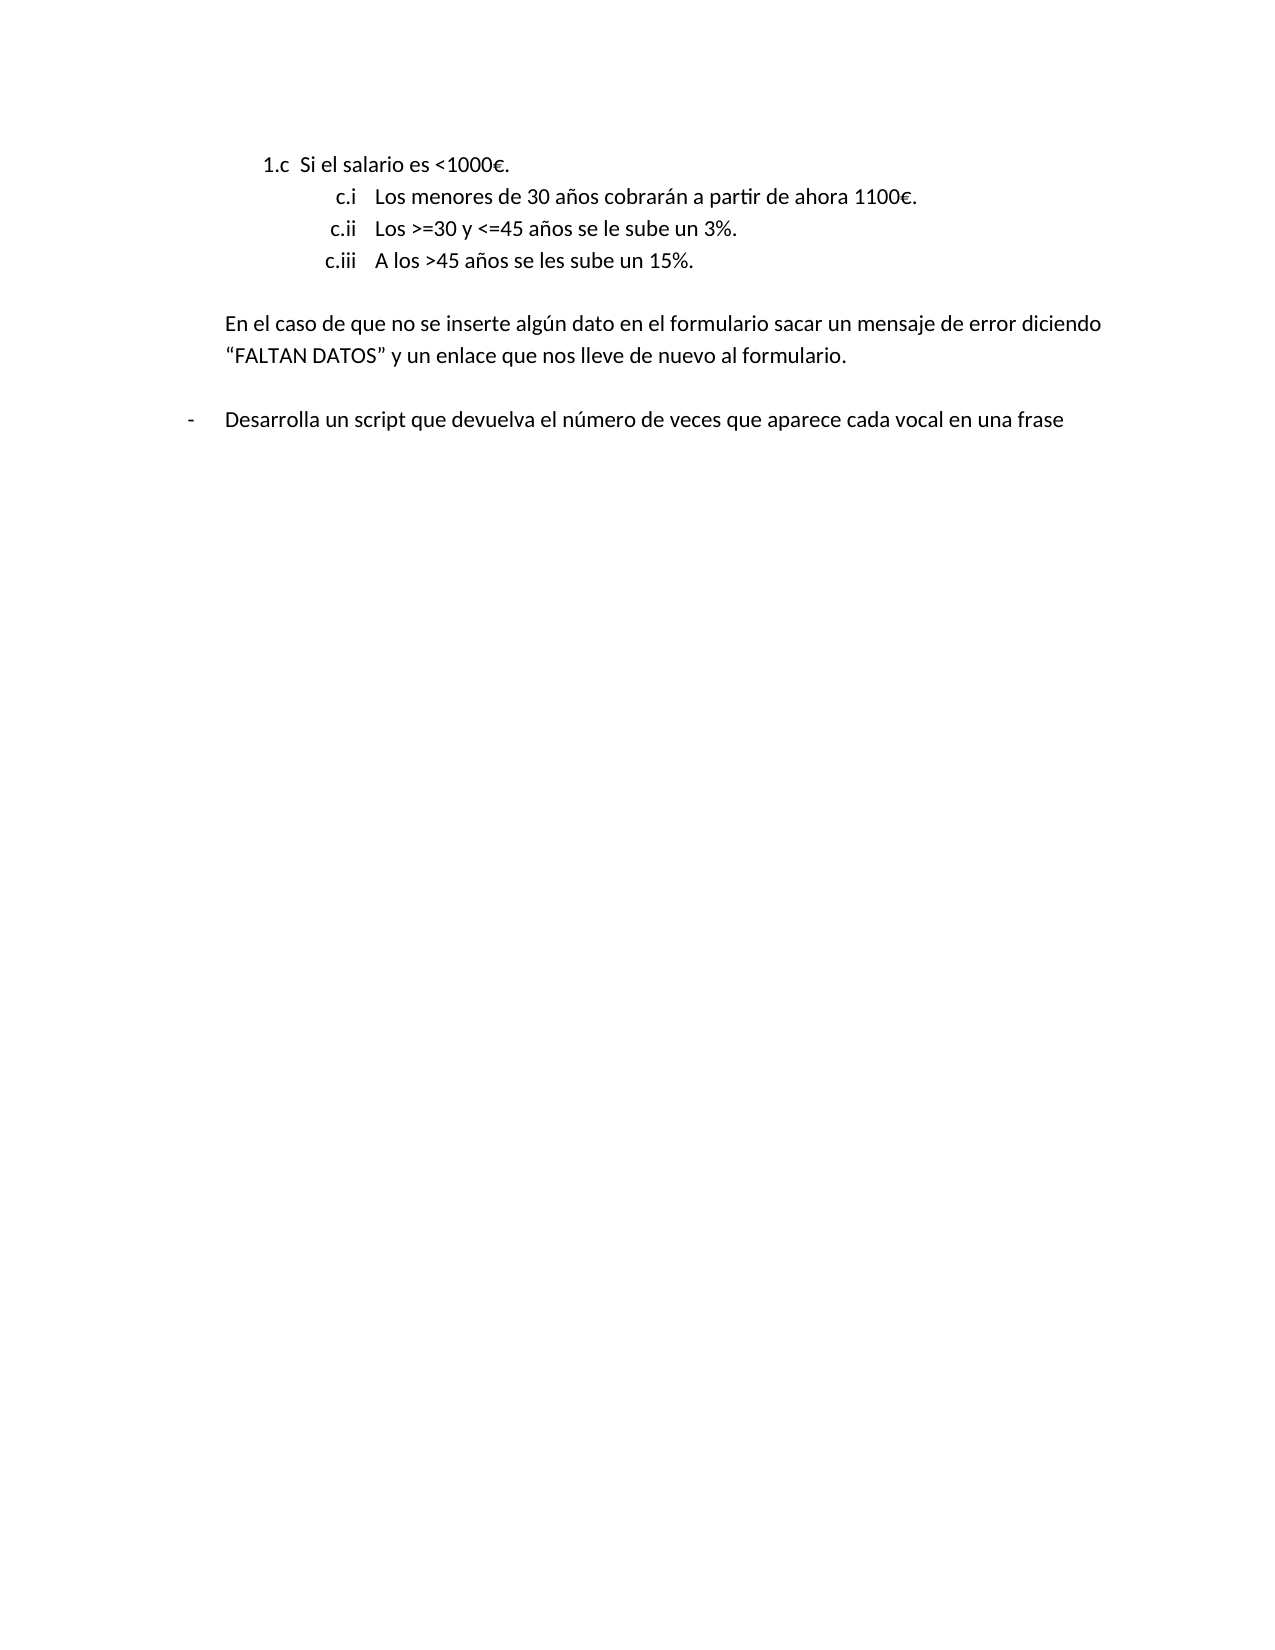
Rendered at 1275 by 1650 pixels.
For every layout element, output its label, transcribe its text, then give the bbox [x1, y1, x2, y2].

list Los menores de 30 años cobrarán a partir de ahora 1100€. [356, 182, 1125, 210]
list En el caso de que no se inserte algún dato en el formulario sacar un mensaje de error diciendo “FALTAN DATOS” y un enlace que nos lleve de nuevo al formulario. [225, 309, 1125, 369]
list Los >=30 y <=45 años se le sube un 3%. [356, 214, 1125, 242]
list Si el salario es <1000€. [262, 150, 1125, 178]
list Desarrolla un script que devuelva el número de veces que aparece cada vocal en una frase [187, 406, 1125, 433]
list A los >45 años se les sube un 15%. [356, 247, 1125, 274]
